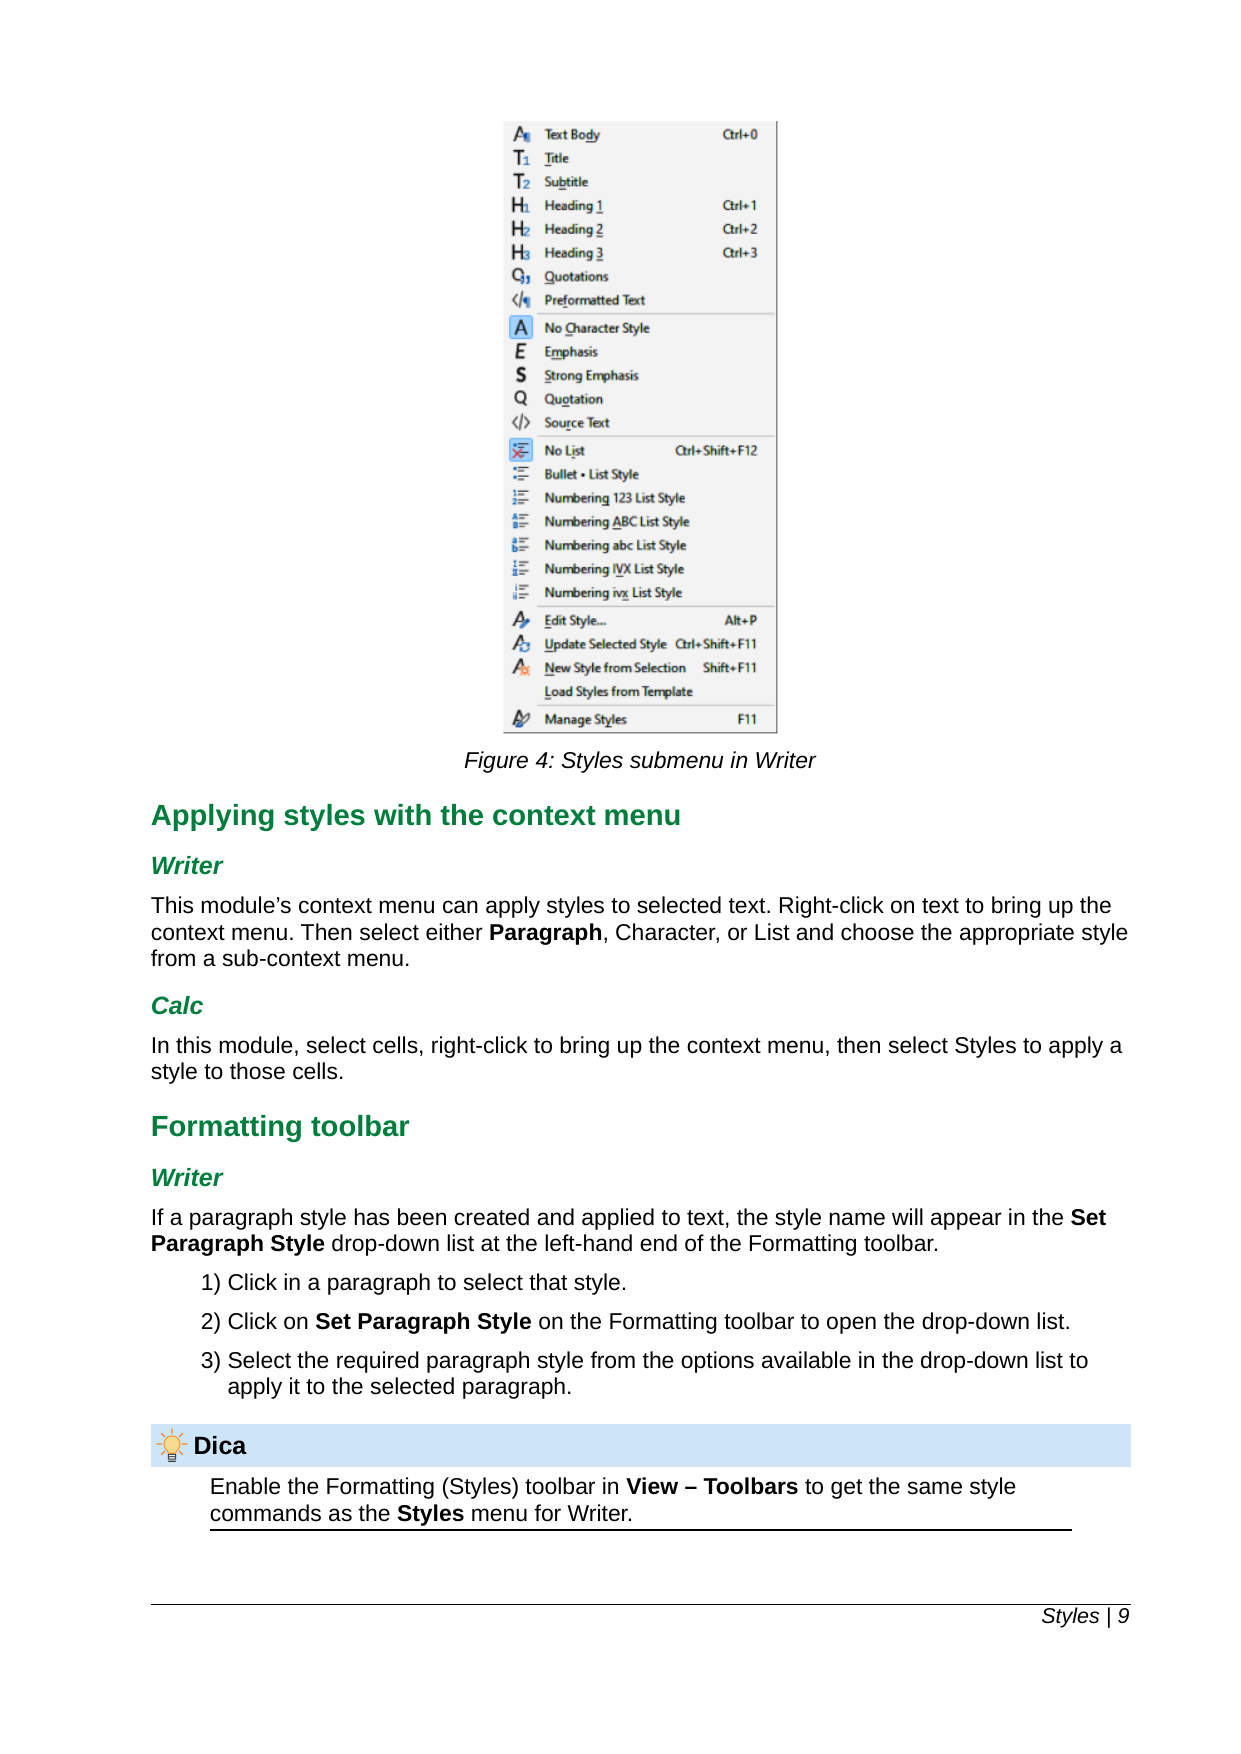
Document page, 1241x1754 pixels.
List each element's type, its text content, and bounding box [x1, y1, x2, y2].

subtitle Formatting toolbar [151, 1109, 1131, 1143]
list If a paragraph style has been created and applied to text, the style name will appear in the Set Paragraph Style drop‑down list at the left-hand end of the Formatting toolbar. [151, 1204, 1131, 1256]
text Figure 4: Styles submenu in Writer [464, 747, 818, 773]
subtitle Dica [151, 1424, 1131, 1467]
subtitle Writer [151, 851, 1131, 880]
picture [503, 121, 779, 735]
list Click in a paragraph to select that style. [227, 1269, 1131, 1295]
text Enable the Formatting (Styles) toolbar in View – Toolbars to get the same style commands as the Styles menu for Writer. [209, 1473, 1072, 1531]
list Click on Set Paragraph Style on the Formatting toolbar to open the drop‑down list. [227, 1308, 1131, 1334]
text In this module, select cells, right-click to bring up the context menu, then select Styles to apply a style to those cells. [151, 1032, 1131, 1085]
subtitle Calc [151, 991, 1131, 1019]
subtitle Writer [151, 1162, 1131, 1191]
list Select the required paragraph style from the options available in the drop‑down list to apply it to the selected paragraph. [227, 1347, 1131, 1399]
text This module’s context menu can apply styles to selected text. Right-click on text to bring up the context menu. Then select either Paragraph, Character, or List and choose the appropriate style from a sub‑context menu. [151, 892, 1131, 971]
subtitle Applying styles with the context menu [151, 798, 1131, 832]
